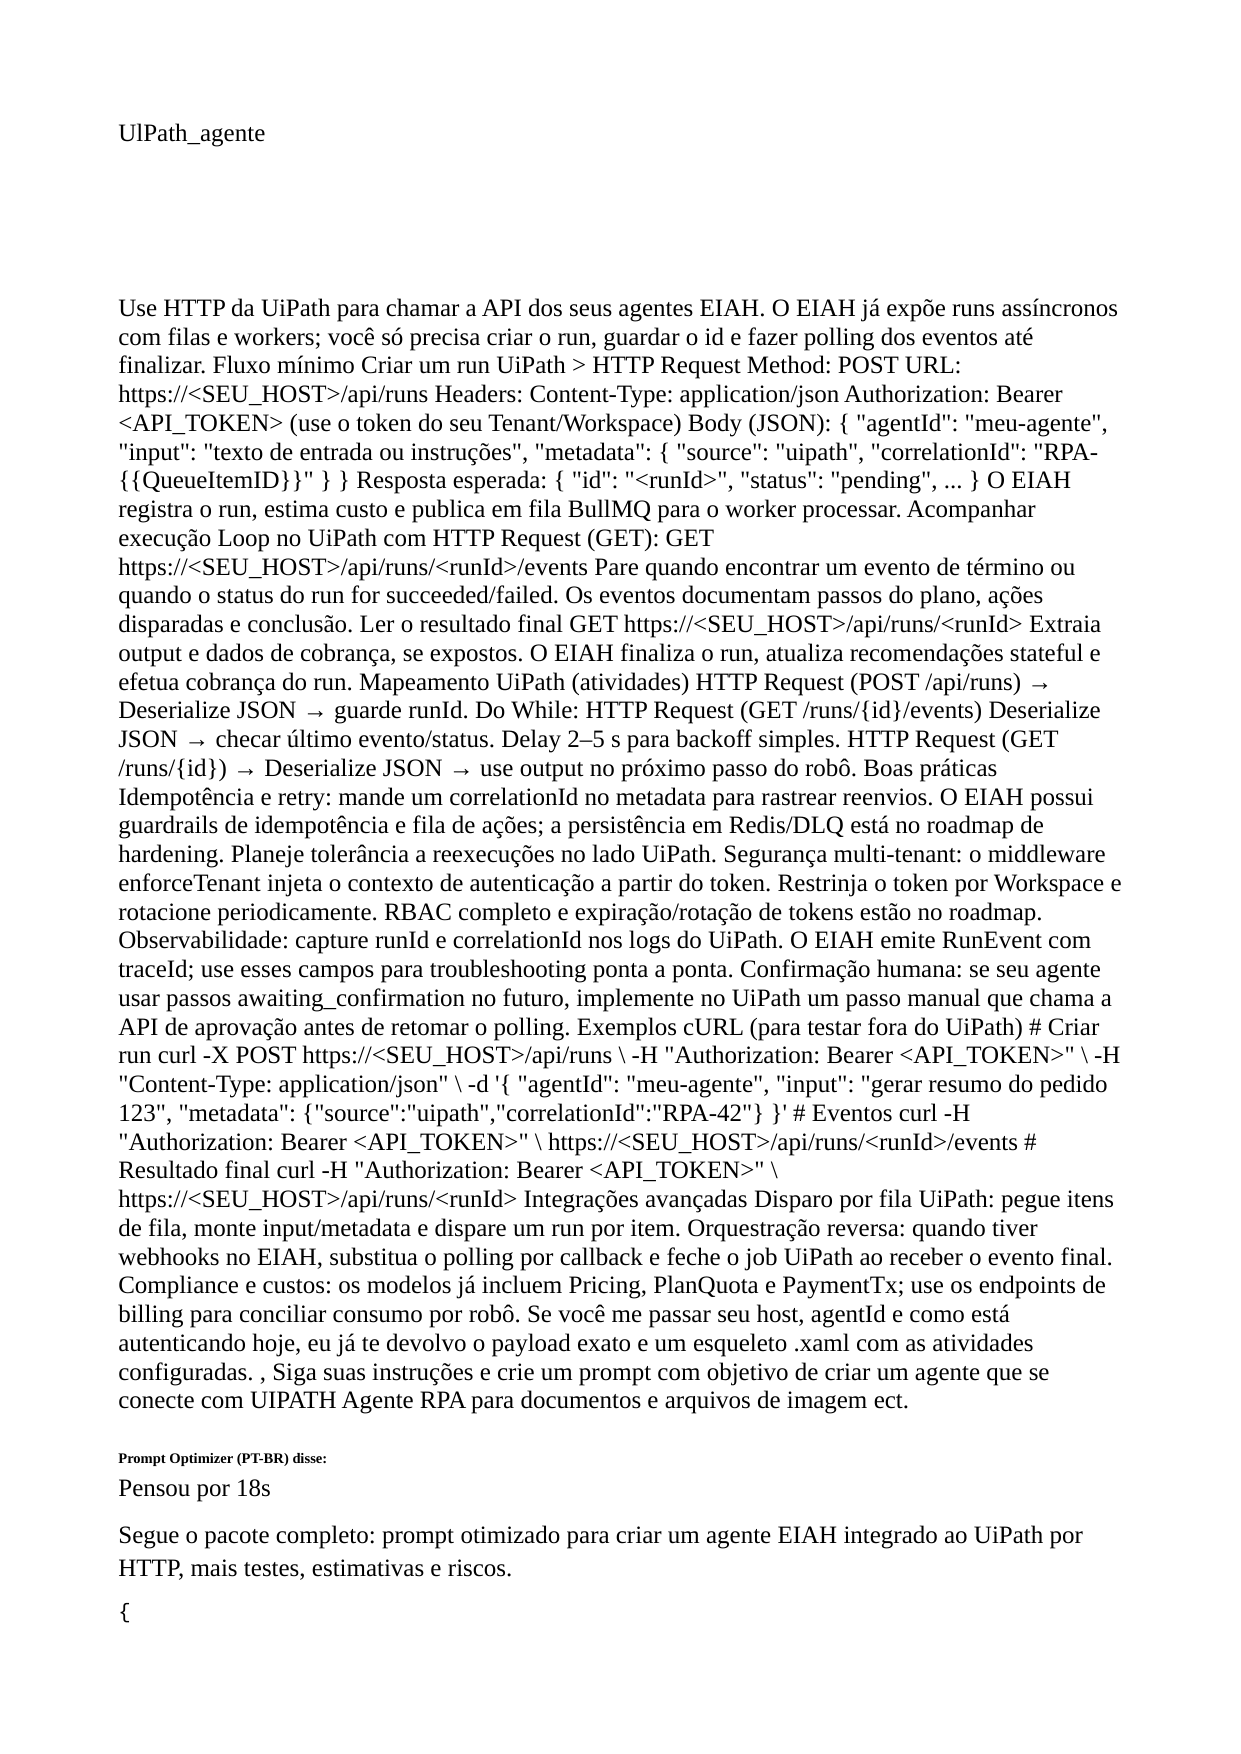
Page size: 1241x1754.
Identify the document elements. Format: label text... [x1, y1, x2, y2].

text Pensou por 18s [118, 1473, 1122, 1502]
text { [118, 1601, 1122, 1625]
text UlPath_agente [118, 118, 1122, 147]
text Segue o pacote completo: prompt otimizado para criar um agente EIAH integrado ao UiPath por HTTP, mais testes, estimativas e riscos. [118, 1520, 1122, 1582]
subtitle Prompt Optimizer (PT-BR) disse: [118, 1450, 1122, 1467]
text Use HTTP da UiPath para chamar a API dos seus agentes EIAH. O EIAH já expõe runs assíncronos com filas e workers; você só precisa criar o run, guardar o id e fazer polling dos eventos até finalizar. Fluxo mínimo Criar um run UiPath > HTTP Request Method: POST URL: https://<SEU_HOST>/api/runs Headers: Content-Type: application/json Authorization: Bearer <API_TOKEN> (use o token do seu Tenant/Workspace) Body (JSON): { "agentId": "meu-agente", "input": "texto de entrada ou instruções", "metadata": { "source": "uipath", "correlationId": "RPA-{{QueueItemID}}" } } Resposta esperada: { "id": "<runId>", "status": "pending", ... } O EIAH registra o run, estima custo e publica em fila BullMQ para o worker processar. Acompanhar execução Loop no UiPath com HTTP Request (GET): GET https://<SEU_HOST>/api/runs/<runId>/events Pare quando encontrar um evento de término ou quando o status do run for succeeded/failed. Os eventos documentam passos do plano, ações disparadas e conclusão. Ler o resultado final GET https://<SEU_HOST>/api/runs/<runId> Extraia output e dados de cobrança, se expostos. O EIAH finaliza o run, atualiza recomendações stateful e efetua cobrança do run. Mapeamento UiPath (atividades) HTTP Request (POST /api/runs) → Deserialize JSON → guarde runId. Do While: HTTP Request (GET /runs/{id}/events) Deserialize JSON → checar último evento/status. Delay 2–5 s para backoff simples. HTTP Request (GET /runs/{id}) → Deserialize JSON → use output no próximo passo do robô. Boas práticas Idempotência e retry: mande um correlationId no metadata para rastrear reenvios. O EIAH possui guardrails de idempotência e fila de ações; a persistência em Redis/DLQ está no roadmap de hardening. Planeje tolerância a reexecuções no lado UiPath. Segurança multi-tenant: o middleware enforceTenant injeta o contexto de autenticação a partir do token. Restrinja o token por Workspace e rotacione periodicamente. RBAC completo e expiração/rotação de tokens estão no roadmap. Observabilidade: capture runId e correlationId nos logs do UiPath. O EIAH emite RunEvent com traceId; use esses campos para troubleshooting ponta a ponta. Confirmação humana: se seu agente usar passos awaiting_confirmation no futuro, implemente no UiPath um passo manual que chama a API de aprovação antes de retomar o polling. Exemplos cURL (para testar fora do UiPath) # Criar run curl -X POST https://<SEU_HOST>/api/runs \ -H "Authorization: Bearer <API_TOKEN>" \ -H "Content-Type: application/json" \ -d '{ "agentId": "meu-agente", "input": "gerar resumo do pedido 123", "metadata": {"source":"uipath","correlationId":"RPA-42"} }' # Eventos curl -H "Authorization: Bearer <API_TOKEN>" \ https://<SEU_HOST>/api/runs/<runId>/events # Resultado final curl -H "Authorization: Bearer <API_TOKEN>" \ https://<SEU_HOST>/api/runs/<runId> Integrações avançadas Disparo por fila UiPath: pegue itens de fila, monte input/metadata e dispare um run por item. Orquestração reversa: quando tiver webhooks no EIAH, substitua o polling por callback e feche o job UiPath ao receber o evento final. Compliance e custos: os modelos já incluem Pricing, PlanQuota e PaymentTx; use os endpoints de billing para conciliar consumo por robô. Se você me passar seu host, agentId e como está autenticando hoje, eu já te devolvo o payload exato e um esqueleto .xaml com as atividades configuradas. , Siga suas instruções e crie um prompt com objetivo de criar um agente que se conecte com UIPATH Agente RPA para documentos e arquivos de imagem ect. [118, 293, 1122, 1414]
